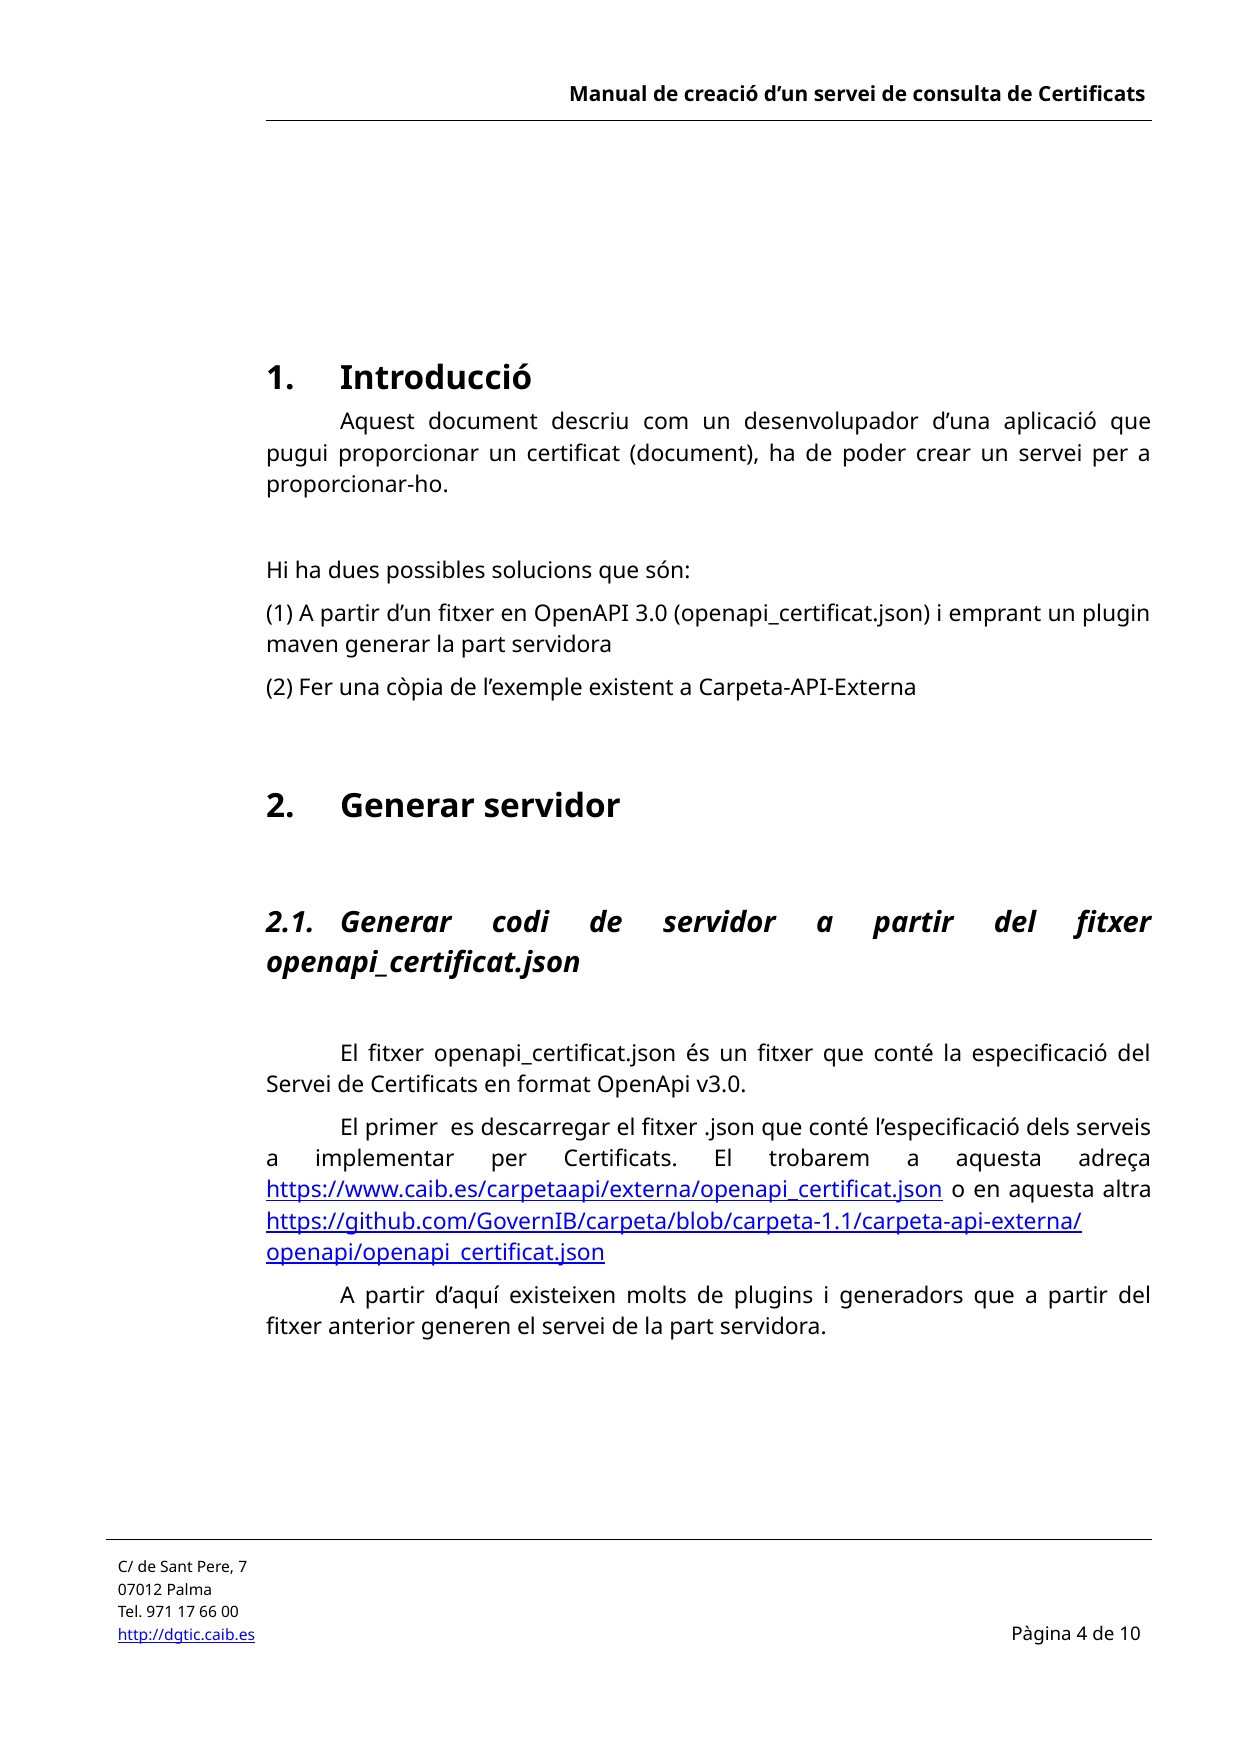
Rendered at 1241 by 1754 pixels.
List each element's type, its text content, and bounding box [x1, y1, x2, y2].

text A partir d’aquí existeixen molts de plugins i generadors que a partir del fitxer anterior generen el servei de la part servidora. [266, 1279, 1152, 1341]
text El fitxer openapi_certificat.json és un fitxer que conté la especificació del Servei de Certificats en format OpenApi v3.0. [266, 1037, 1152, 1099]
subtitle Generar servidor [266, 782, 1152, 827]
text Hi ha dues possibles solucions que són: [266, 554, 1152, 585]
text (2) Fer una còpia de l’exemple existent a Carpeta-API-Externa [266, 671, 1152, 702]
text (1) A partir d’un fitxer en OpenAPI 3.0 (openapi_certificat.json) i emprant un plugin maven generar la part servidora [266, 597, 1152, 659]
text Aquest document descriu com un desenvolupador d’una aplicació que pugui proporcionar un certificat (document), ha de poder crear un servei per a proporcionar-ho. [266, 405, 1152, 499]
subtitle Generar codi de servidor a partir del fitxer openapi_certificat.json [266, 902, 1152, 981]
subtitle Introducció [266, 353, 1152, 399]
text El primer es descarregar el fitxer .json que conté l’especificació dels serveis a implementar per Certificats. El trobarem a aquesta adreça https://www.caib.es/carpetaapi/externa/openapi_certificat.json o en aquesta altra https://github.com/GovernIB/carpeta/blob/carpeta-1.1/carpeta-api-externa/openapi/openapi_certificat.json [266, 1111, 1152, 1267]
